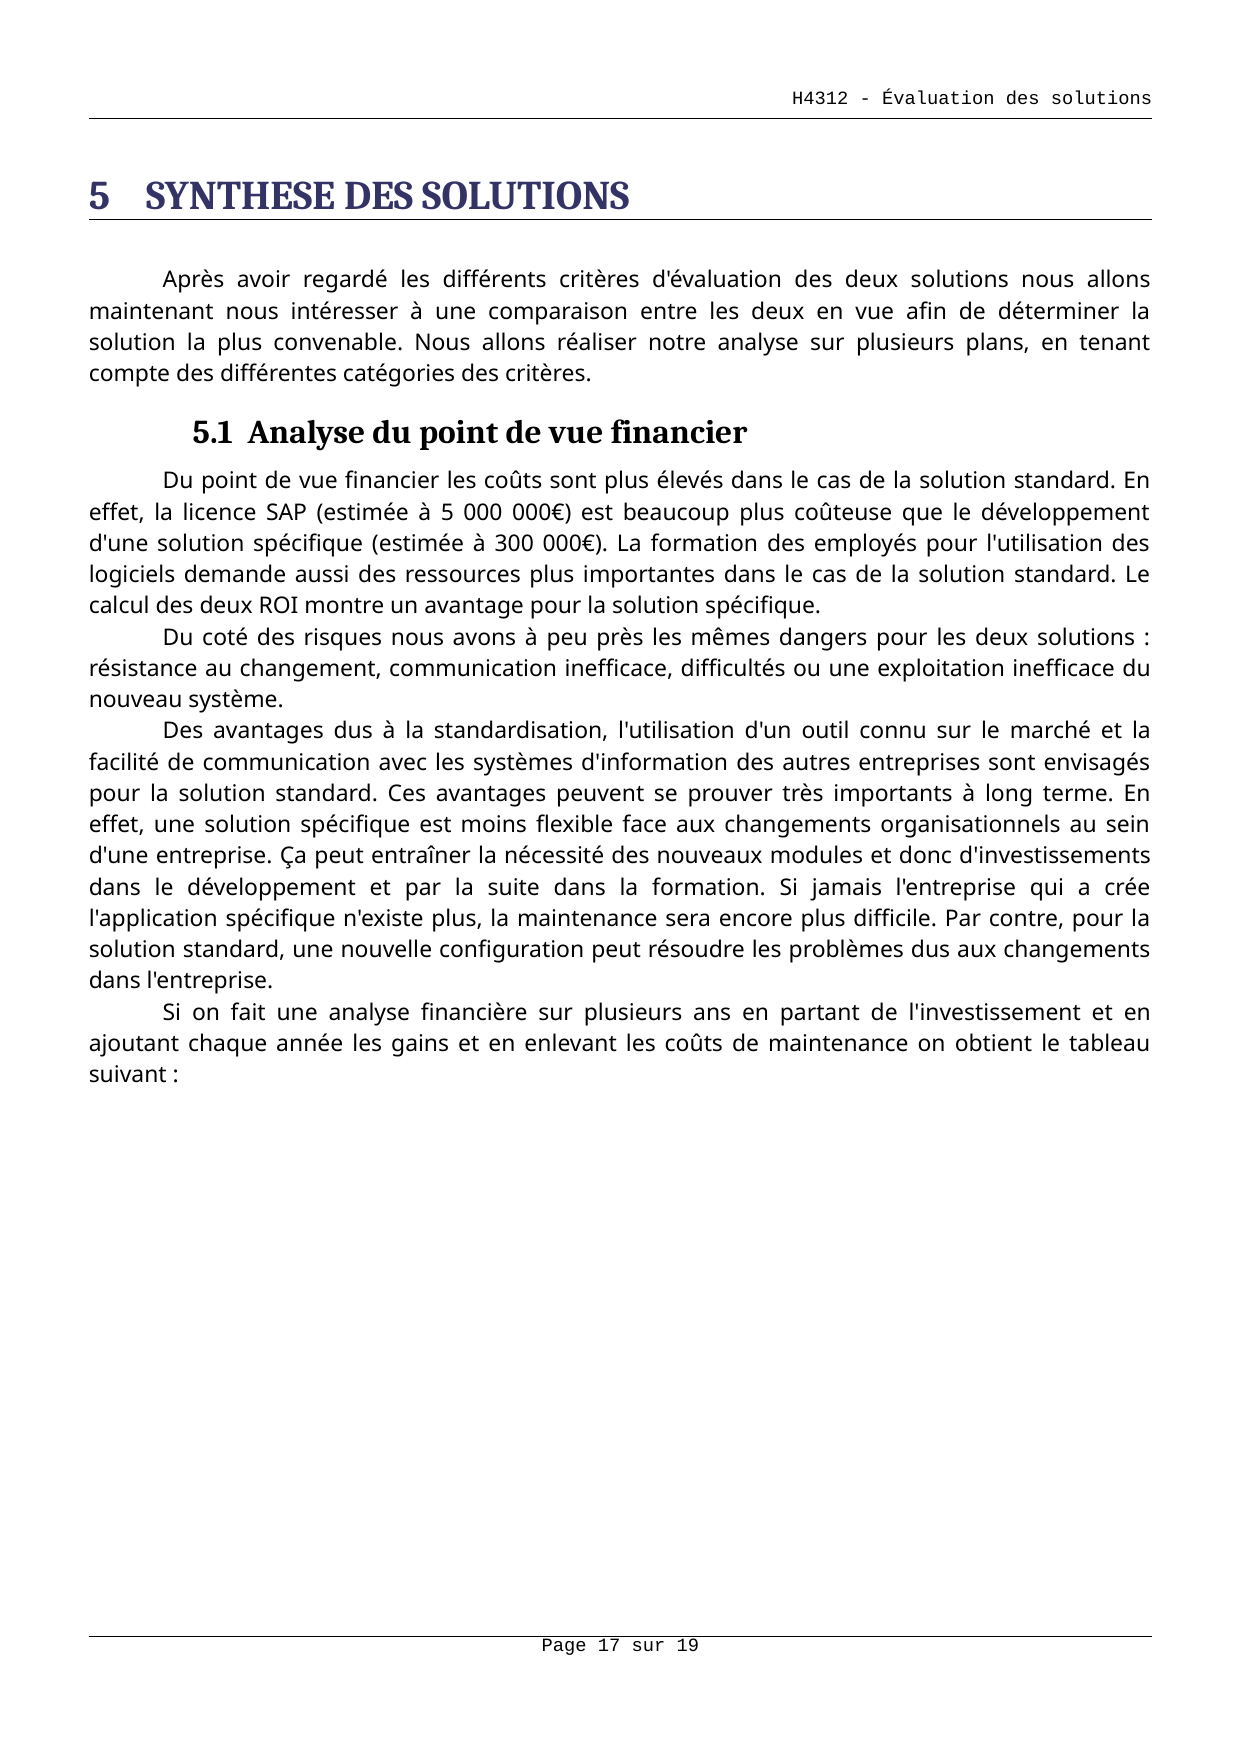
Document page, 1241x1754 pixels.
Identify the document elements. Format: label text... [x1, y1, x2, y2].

text Après avoir regardé les différents critères d'évaluation des deux solutions nous allons maintenant nous intéresser à une comparaison entre les deux en vue afin de déterminer la solution la plus convenable. Nous allons réaliser notre analyse sur plusieurs plans, en tenant compte des différentes catégories des critères. [88, 263, 1152, 388]
subtitle Analyse du point de vue financier [133, 413, 1152, 452]
subtitle SYNTHESE des solutions [88, 172, 1152, 219]
text Si on fait une analyse financière sur plusieurs ans en partant de l'investissement et en ajoutant chaque année les gains et en enlevant les coûts de maintenance on obtient le tableau suivant : [88, 995, 1152, 1089]
text Du coté des risques nous avons à peu près les mêmes dangers pour les deux solutions : résistance au changement, communication inefficace, difficultés ou une exploitation inefficace du nouveau système. [88, 620, 1152, 714]
text Des avantages dus à la standardisation, l'utilisation d'un outil connu sur le marché et la facilité de communication avec les systèmes d'information des autres entreprises sont envisagés pour la solution standard. Ces avantages peuvent se prouver très importants à long terme. En effet, une solution spécifique est moins flexible face aux changements organisationnels au sein d'une entreprise. Ça peut entraîner la nécessité des nouveaux modules et donc d'investissements dans le développement et par la suite dans la formation. Si jamais l'entreprise qui a crée l'application spécifique n'existe plus, la maintenance sera encore plus difficile. Par contre, pour la solution standard, une nouvelle configuration peut résoudre les problèmes dus aux changements dans l'entreprise. [88, 714, 1152, 995]
text Du point de vue financier les coûts sont plus élevés dans le cas de la solution standard. En effet, la licence SAP (estimée à 5 000 000€) est beaucoup plus coûteuse que le développement d'une solution spécifique (estimée à 300 000€). La formation des employés pour l'utilisation des logiciels demande aussi des ressources plus importantes dans le cas de la solution standard. Le calcul des deux ROI montre un avantage pour la solution spécifique. [88, 464, 1152, 620]
